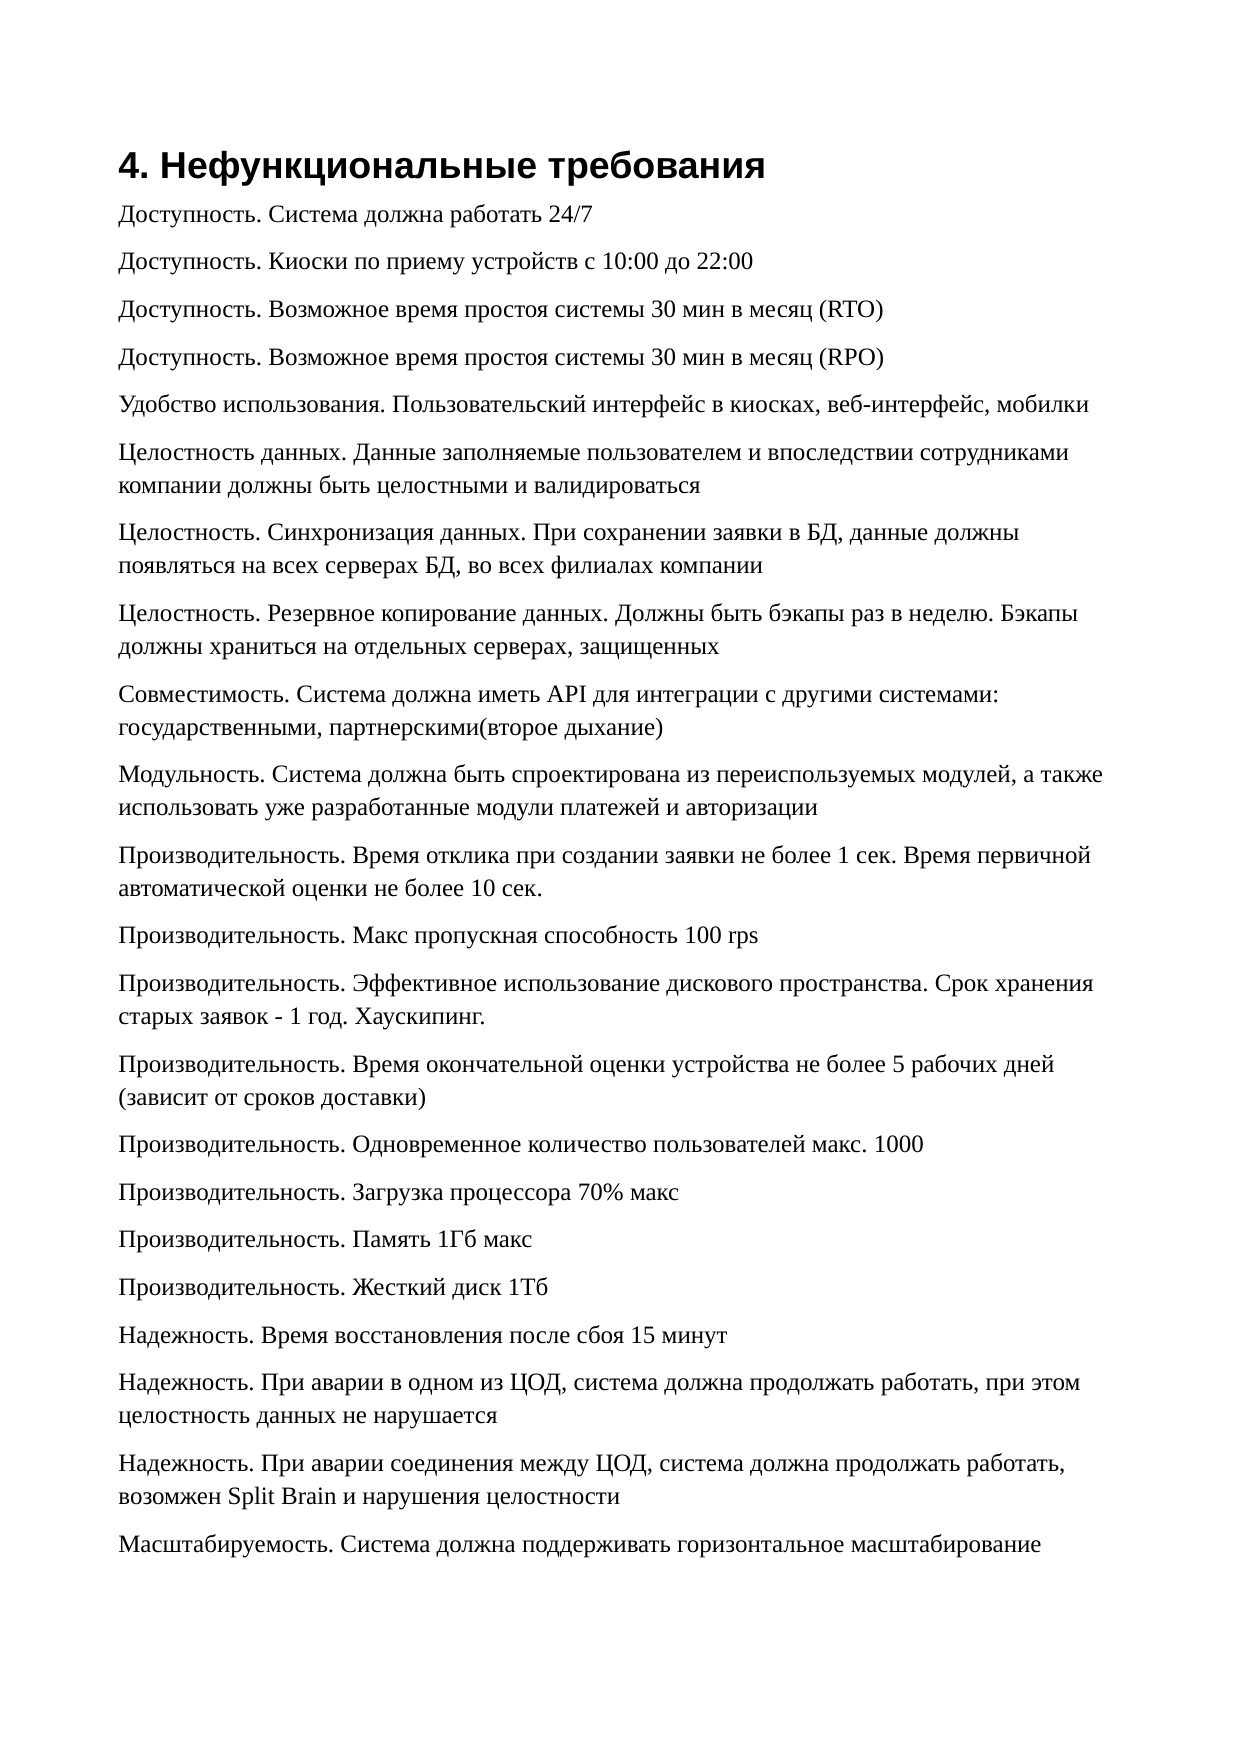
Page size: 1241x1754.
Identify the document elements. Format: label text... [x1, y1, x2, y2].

text Целостность данных. Данные заполняемые пользователем и впоследствии сотрудниками компании должны быть целостными и валидироваться [118, 437, 1122, 498]
text Доступность. Система должна работать 24/7 [118, 199, 1122, 227]
text Модульность. Система должна быть спроектирована из переиспользуемых модулей, а также использовать уже разработанные модули платежей и авторизации [118, 759, 1122, 821]
text Надежность. При аварии соединения между ЦОД, система должна продолжать работать, возомжен Split Brain и нарушения целостности [118, 1448, 1122, 1510]
text Доступность. Возможное время простоя системы 30 мин в месяц (RTO) [118, 294, 1122, 323]
text Производительность. Время отклика при создании заявки не более 1 сек. Время первичной автоматической оценки не более 10 сек. [118, 840, 1122, 902]
text Масштабируемость. Система должна поддерживать горизонтальное масштабирование [118, 1529, 1122, 1557]
text Производительность. Время окончательной оценки устройства не более 5 рабочих дней (зависит от сроков доставки) [118, 1049, 1122, 1111]
text Производительность. Жесткий диск 1Тб [118, 1272, 1122, 1301]
text Удобство использования. Пользовательский интерфейс в киосках, веб-интерфейс, мобилки [118, 389, 1122, 418]
text Производительность. Загрузка процессора 70% макс [118, 1177, 1122, 1206]
text Производительность. Эффективное использование дискового пространства. Срок хранения старых заявок - 1 год. Хаускипинг. [118, 968, 1122, 1030]
text Доступность. Возможное время простоя системы 30 мин в месяц (RPO) [118, 342, 1122, 370]
text Доступность. Киоски по приему устройств с 10:00 до 22:00 [118, 246, 1122, 275]
text Надежность. Время восстановления после сбоя 15 минут [118, 1320, 1122, 1348]
text Производительность. Память 1Гб макс [118, 1224, 1122, 1253]
text Производительность. Одновременное количество пользователей макс. 1000 [118, 1129, 1122, 1158]
subtitle 4. Нефункциональные требования [118, 143, 1122, 186]
text Целостность. Резервное копирование данных. Должны быть бэкапы раз в неделю. Бэкапы должны храниться на отдельных серверах, защищенных [118, 598, 1122, 660]
text Надежность. При аварии в одном из ЦОД, система должна продолжать работать, при этом целостность данных не нарушается [118, 1367, 1122, 1429]
text Производительность. Макс пропускная способность 100 rps [118, 921, 1122, 949]
text Целостность. Синхронизация данных. При сохранении заявки в БД, данные должны появляться на всех серверах БД, во всех филиалах компании [118, 517, 1122, 579]
text Совместимость. Система должна иметь API для интеграции с другими системами: государственными, партнерскими(второе дыхание) [118, 679, 1122, 740]
